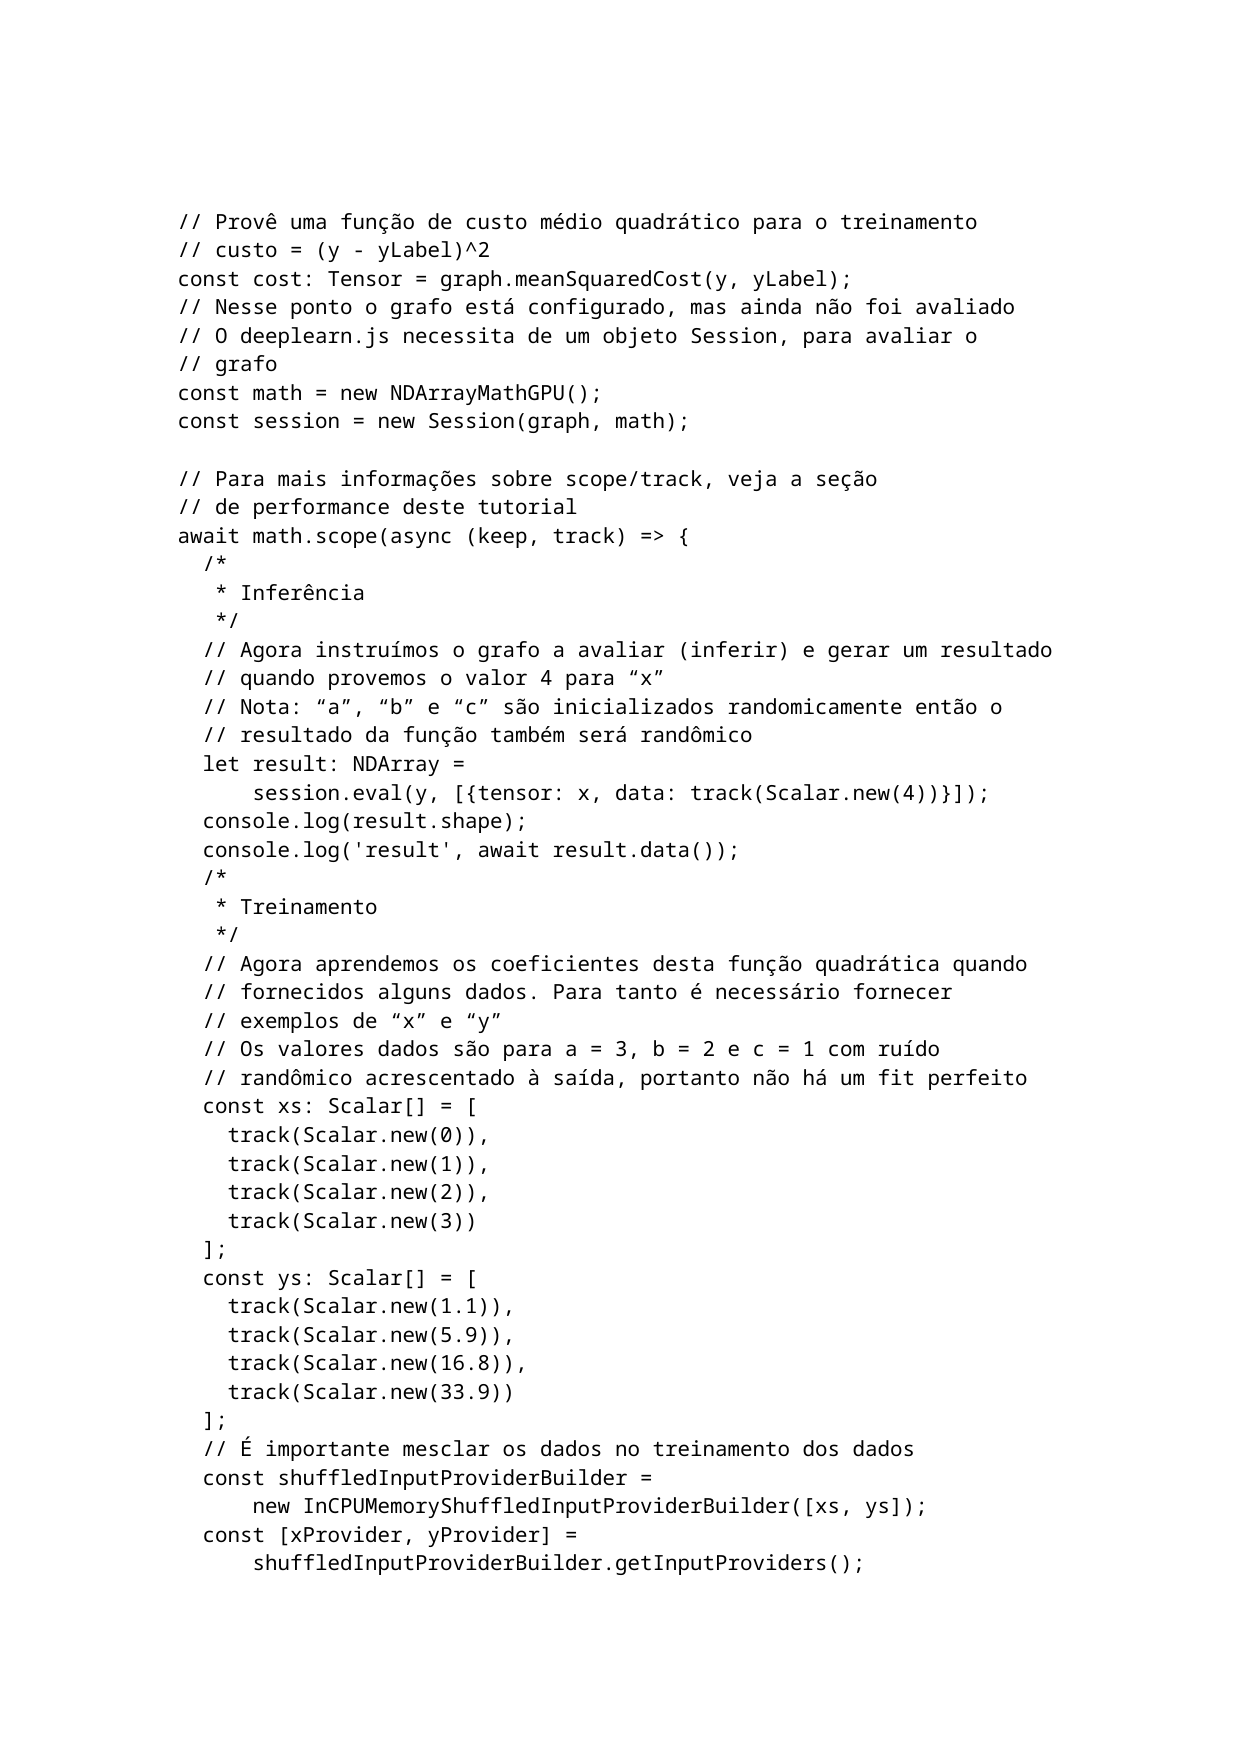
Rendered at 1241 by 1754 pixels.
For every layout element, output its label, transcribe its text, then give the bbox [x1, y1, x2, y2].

text ]; [177, 1234, 1063, 1263]
text track(Scalar.new(2)), [177, 1177, 1063, 1206]
text */ [177, 920, 1063, 949]
text // de performance deste tutorial [177, 492, 1063, 521]
text // custo = (y - yLabel)^2 [177, 235, 1063, 264]
text // Provê uma função de custo médio quadrático para o treinamento [177, 207, 1063, 235]
text // Nesse ponto o grafo está configurado, mas ainda não foi avaliado [177, 292, 1063, 321]
text // É importante mesclar os dados no treinamento dos dados [177, 1434, 1063, 1462]
text session.eval(y, [{tensor: x, data: track(Scalar.new(4))}]); [177, 777, 1063, 806]
text new InCPUMemoryShuffledInputProviderBuilder([xs, ys]); [177, 1491, 1063, 1519]
text /* [177, 549, 1063, 578]
text /* [177, 863, 1063, 892]
text // grafo [177, 349, 1063, 378]
text track(Scalar.new(1)), [177, 1148, 1063, 1177]
text */ [177, 606, 1063, 635]
text * Inferência [177, 578, 1063, 606]
text let result: NDArray = [177, 749, 1063, 777]
text ]; [177, 1405, 1063, 1434]
text const cost: Tensor = graph.meanSquaredCost(y, yLabel); [177, 264, 1063, 292]
text const shuffledInputProviderBuilder = [177, 1462, 1063, 1491]
text // resultado da função também será randômico [177, 720, 1063, 749]
text // Os valores dados são para a = 3, b = 2 e c = 1 com ruído [177, 1034, 1063, 1063]
text console.log(result.shape); [177, 806, 1063, 834]
text console.log('result', await result.data()); [177, 834, 1063, 863]
text const session = new Session(graph, math); [177, 406, 1063, 435]
text const xs: Scalar[] = [ [177, 1091, 1063, 1120]
text track(Scalar.new(1.1)), [177, 1291, 1063, 1320]
text track(Scalar.new(0)), [177, 1120, 1063, 1148]
text // Para mais informações sobre scope/track, veja a seção [177, 463, 1063, 492]
text track(Scalar.new(33.9)) [177, 1377, 1063, 1405]
text * Treinamento [177, 892, 1063, 920]
text // Agora instruímos o grafo a avaliar (inferir) e gerar um resultado [177, 635, 1063, 663]
text // fornecidos alguns dados. Para tanto é necessário fornecer [177, 977, 1063, 1006]
text track(Scalar.new(5.9)), [177, 1320, 1063, 1348]
text // O deeplearn.js necessita de um objeto Session, para avaliar o [177, 321, 1063, 349]
text track(Scalar.new(16.8)), [177, 1348, 1063, 1377]
text await math.scope(async (keep, track) => { [177, 521, 1063, 549]
text // Nota: “a”, “b” e “c” são inicializados randomicamente então o [177, 692, 1063, 720]
text // quando provemos o valor 4 para “x” [177, 663, 1063, 692]
text shuffledInputProviderBuilder.getInputProviders(); [177, 1548, 1063, 1577]
text // Agora aprendemos os coeficientes desta função quadrática quando [177, 949, 1063, 977]
text // randômico acrescentado à saída, portanto não há um fit perfeito [177, 1063, 1063, 1091]
text // exemplos de “x” e “y” [177, 1006, 1063, 1034]
text const ys: Scalar[] = [ [177, 1263, 1063, 1291]
text const [xProvider, yProvider] = [177, 1519, 1063, 1548]
text track(Scalar.new(3)) [177, 1206, 1063, 1234]
text const math = new NDArrayMathGPU(); [177, 378, 1063, 406]
